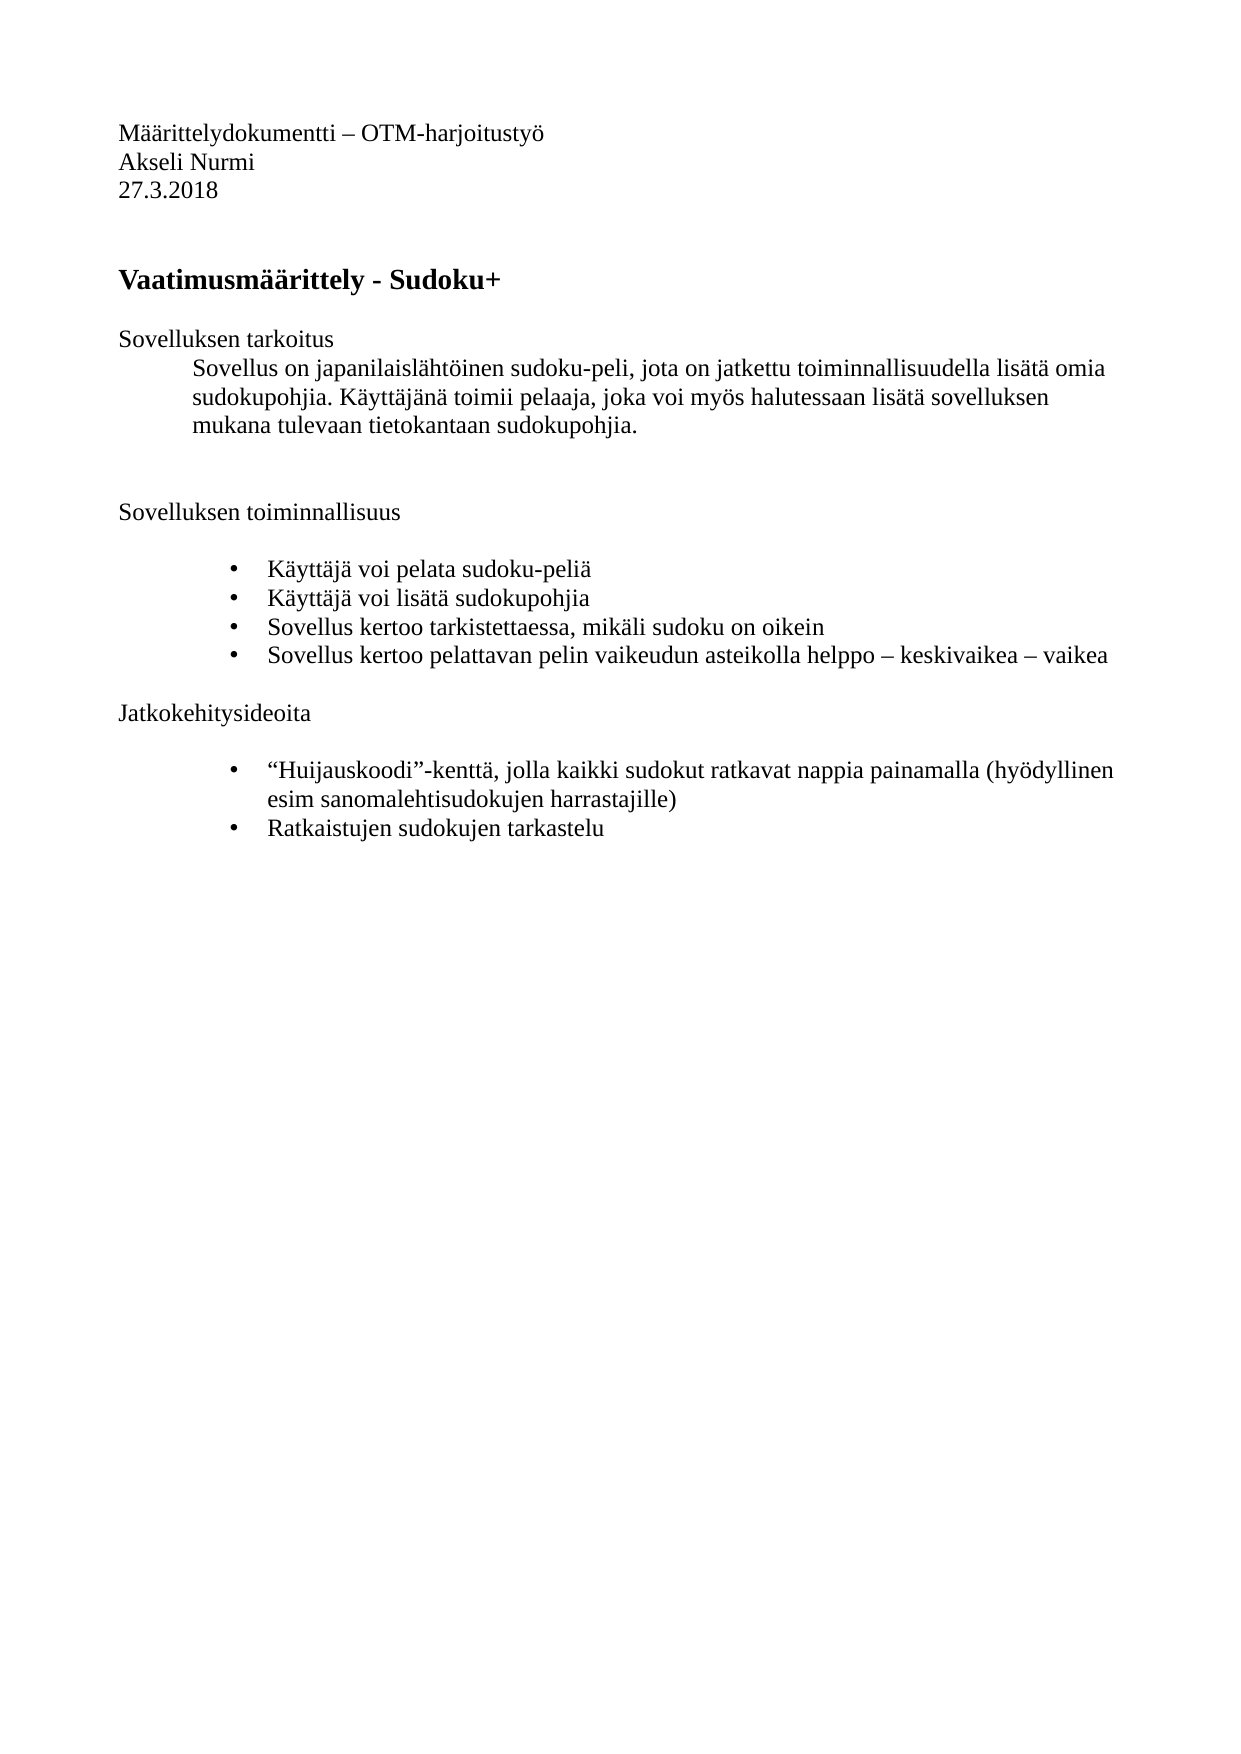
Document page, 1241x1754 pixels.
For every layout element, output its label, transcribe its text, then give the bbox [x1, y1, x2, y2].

text Sovellus on japanilaislähtöinen sudoku-peli, jota on jatkettu toiminnallisuudella lisätä omia sudokupohjia. Käyttäjänä toimii pelaaja, joka voi myös halutessaan lisätä sovelluksen mukana tulevaan tietokantaan sudokupohjia. [118, 353, 1122, 439]
list Sovellus kertoo tarkistettaessa, mikäli sudoku on oikein [229, 612, 1122, 640]
list Ratkaistujen sudokujen tarkastelu [229, 813, 1122, 842]
list Käyttäjä voi lisätä sudokupohjia [229, 583, 1122, 612]
text Akseli Nurmi [118, 147, 1122, 176]
text Vaatimusmäärittely - Sudoku+ [118, 262, 1122, 295]
text 27.3.2018 [118, 176, 1122, 204]
text Jatkokehitysideoita [118, 698, 1122, 727]
text Määrittelydokumentti – OTM-harjoitustyö [118, 118, 1122, 147]
list “Huijauskoodi”-kenttä, jolla kaikki sudokut ratkavat nappia painamalla (hyödyllinen esim sanomalehtisudokujen harrastajille) [229, 755, 1122, 813]
list Käyttäjä voi pelata sudoku-peliä [229, 554, 1122, 583]
text Sovelluksen toiminnallisuus [118, 497, 1122, 525]
text Sovelluksen tarkoitus [118, 324, 1122, 353]
list Sovellus kertoo pelattavan pelin vaikeudun asteikolla helppo – keskivaikea – vaikea [229, 640, 1122, 669]
